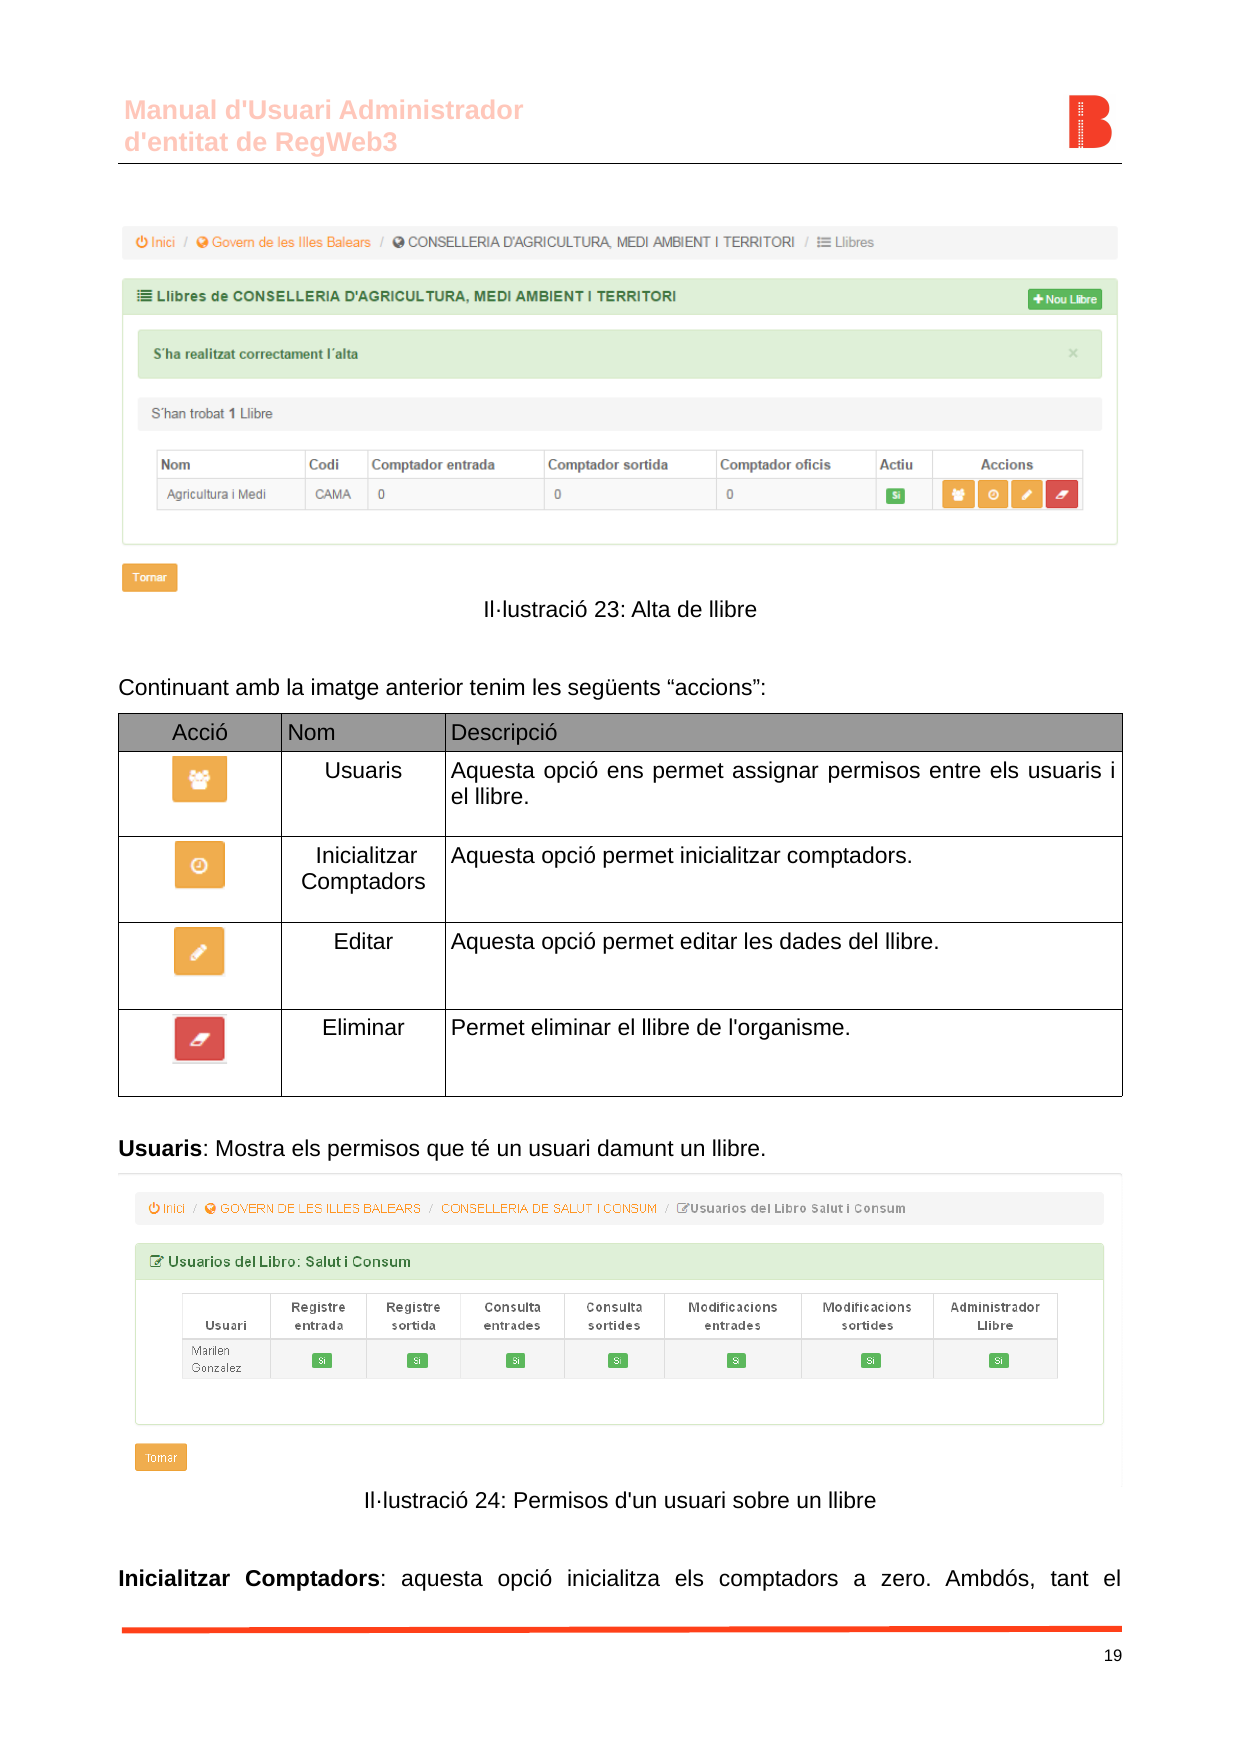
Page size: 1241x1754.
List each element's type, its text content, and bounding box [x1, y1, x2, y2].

picture [1063, 94, 1117, 150]
table_header Nom [282, 714, 445, 751]
table_cell [119, 923, 281, 1008]
text Inicialitzar Comptadors: aquesta opció inicialitza els comptadors a zero. Ambdós, tant el [118, 1564, 1122, 1591]
table_cell Aquesta opció permet inicialitzar comptadors. [446, 837, 1122, 922]
text Usuaris: Mostra els permisos que té un usuari damunt un llibre. [118, 1134, 1122, 1161]
table_cell Aquesta opció permet editar les dades del llibre. [446, 923, 1122, 1008]
picture [118, 223, 1123, 597]
text Il·lustració 23: Alta de llibre [118, 597, 1122, 623]
picture [174, 841, 225, 890]
picture [174, 927, 226, 977]
table_cell Permet eliminar el llibre de l'organisme. [446, 1010, 1122, 1096]
table_cell Eliminar [282, 1010, 445, 1096]
table_cell Editar [282, 923, 445, 1008]
picture [118, 1173, 1123, 1487]
table_header Descripció [446, 714, 1122, 751]
table_cell [119, 1010, 281, 1063]
text Continuant amb la imatge anterior tenim les següents “accions”: [118, 674, 1122, 701]
table_cell Usuaris [282, 752, 445, 836]
picture [172, 756, 228, 804]
table_cell [119, 752, 281, 836]
picture [172, 1014, 228, 1064]
table_cell Inicialitzar Comptadors [282, 837, 445, 922]
table_cell Aquesta opció ens permet assignar permisos entre els usuaris i el llibre. [446, 752, 1122, 836]
table_cell [119, 837, 281, 922]
text Il·lustració 24: Permisos d'un usuari sobre un llibre [118, 1487, 1122, 1513]
table_cell [119, 1064, 281, 1096]
table_header Acció [119, 714, 281, 751]
